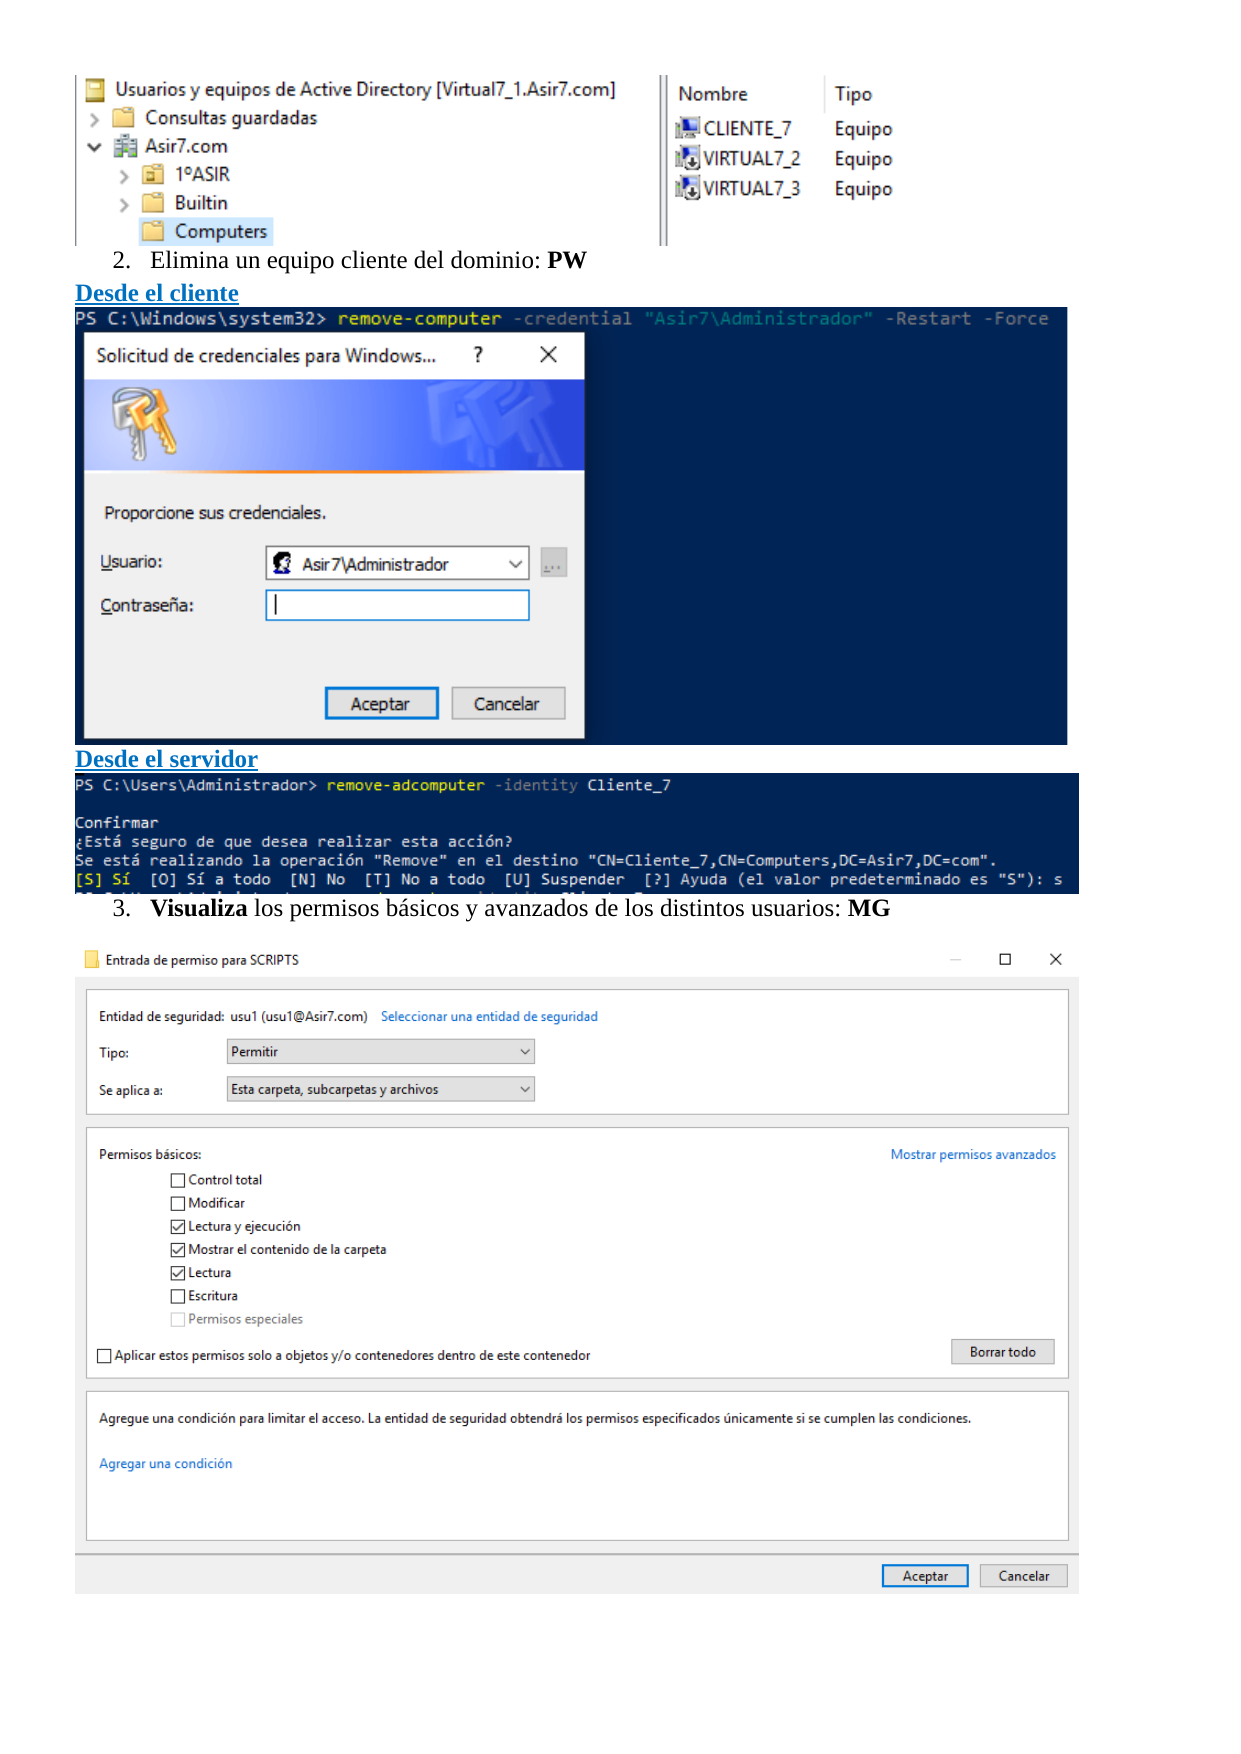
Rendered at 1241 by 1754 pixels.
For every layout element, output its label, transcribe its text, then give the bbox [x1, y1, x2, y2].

text Desde el cliente [75, 278, 1165, 307]
list Visualiza los permisos básicos y avanzados de los distintos usuarios: MG [112, 893, 1165, 922]
text Desde el servidor [75, 744, 1165, 773]
list Elimina un equipo cliente del dominio: PW [112, 245, 1165, 274]
